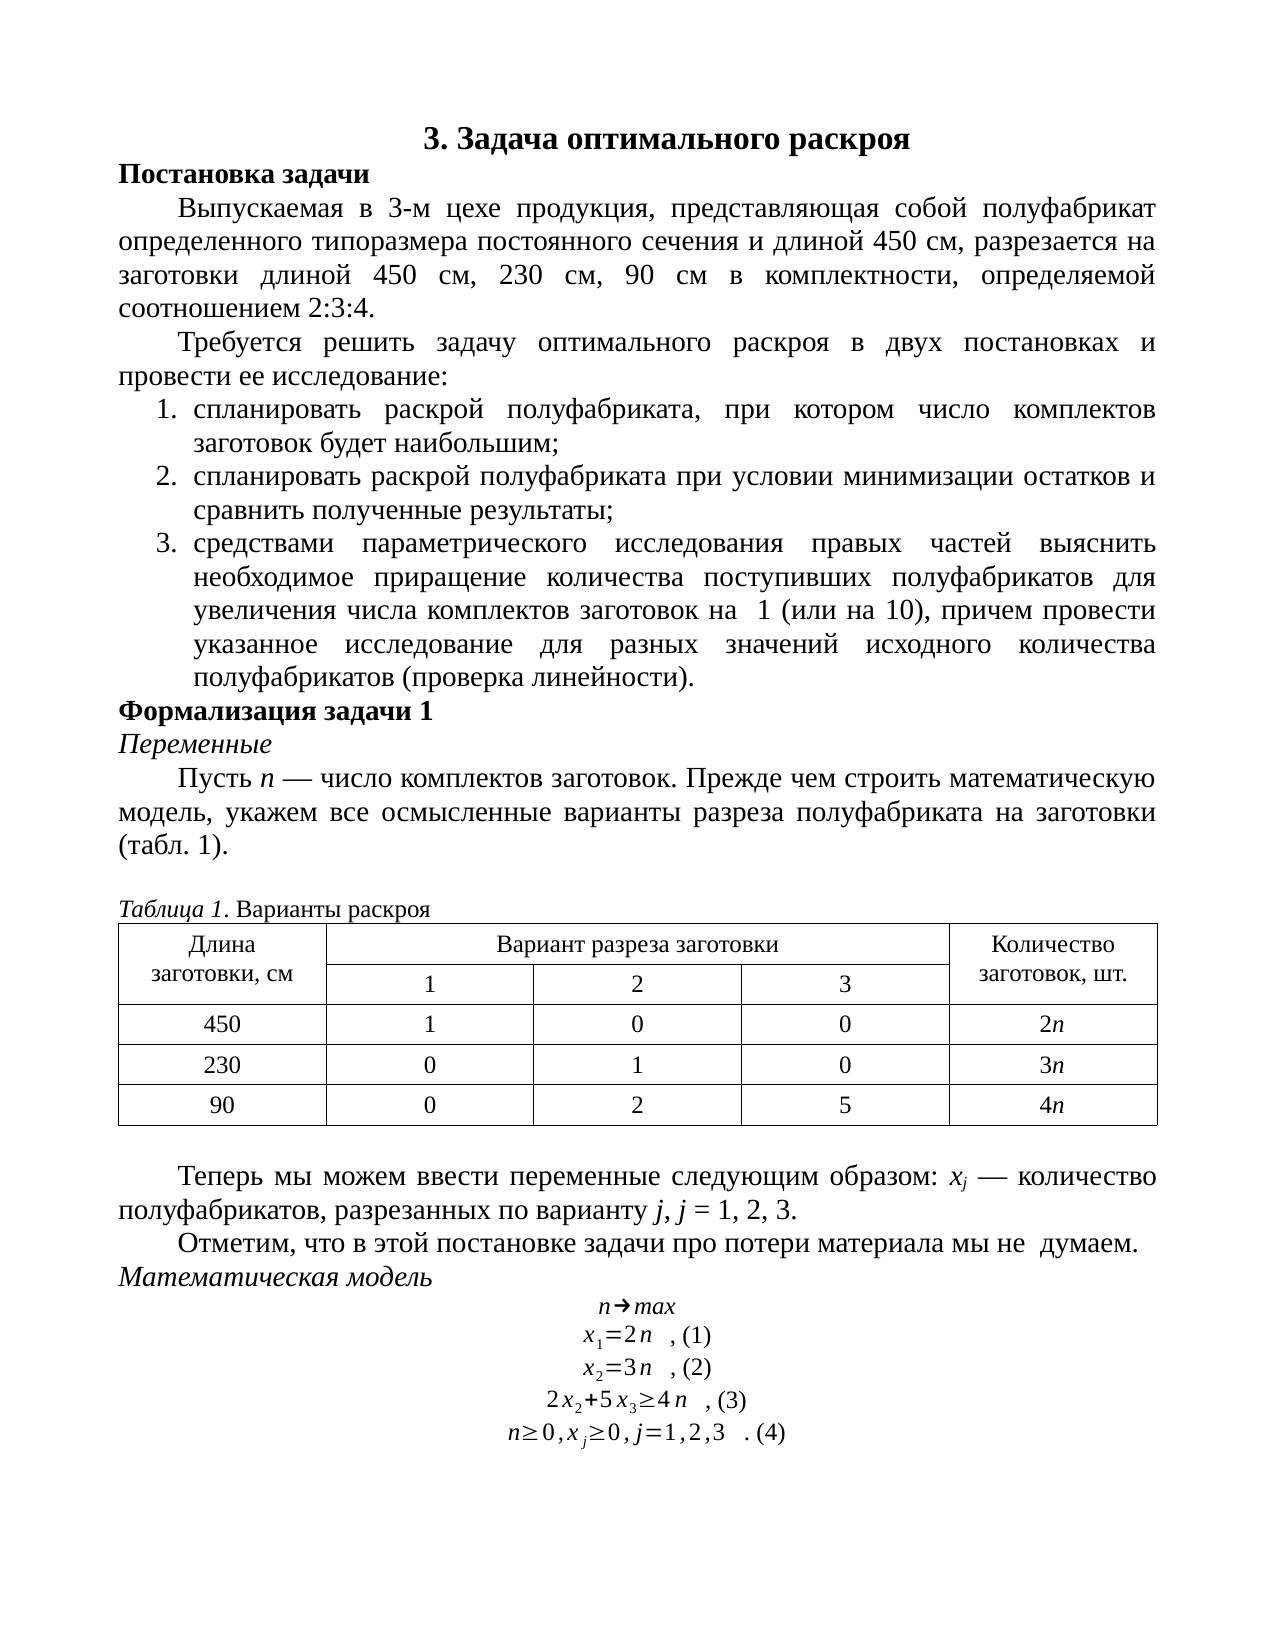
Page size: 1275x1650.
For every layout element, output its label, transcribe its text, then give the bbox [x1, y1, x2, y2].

table_cell 2 [534, 1085, 741, 1125]
table_cell 1 [327, 1005, 533, 1044]
table_cell 2n [950, 1005, 1157, 1044]
table_cell 3n [950, 1045, 1157, 1084]
table_cell 0 [742, 1005, 949, 1044]
table_cell 230 [119, 1045, 326, 1084]
text 3. Задача оптимального раскроя [118, 118, 1157, 156]
text Выпускаемая в 3-м цехе продукция, представляющая собой полуфабрикат определенного типоразмера постоянного сечения и длиной 450 см, разрезается на заготовки длиной 450 см, 230 см, 90 см в комплектности, определяемой соотношением 2:3:4. [118, 190, 1157, 324]
table_header Вариант разреза заготовки [327, 924, 949, 963]
table_header Количество заготовок, шт. [950, 924, 1157, 1004]
text , (2) [118, 1352, 1157, 1385]
table_header Длина заготовки, см [119, 924, 326, 1004]
table_cell 0 [327, 1085, 533, 1125]
text Отметим, что в этой постановке задачи про потери материала мы не думаем. [118, 1225, 1157, 1259]
text Пусть n — число комплектов заготовок. Прежде чем строить математическую модель, укажем все осмысленные варианты разреза полуфабриката на заготовки (табл. 1). [118, 760, 1157, 861]
table_cell 2 [534, 965, 741, 1004]
text Математическая модель [118, 1259, 1157, 1292]
list средствами параметрического исследования правых частей выяснить необходимое приращение количества поступивших полуфабрикатов для увеличения числа комплектов заготовок на 1 (или на 10), причем провести указанное исследование для разных значений исходного количества полуфабрикатов (проверка линейности). [156, 525, 1157, 693]
text Требуется решить задачу оптимального раскроя в двух постановках и провести ее исследование: [118, 324, 1157, 391]
text , (1) [118, 1320, 1157, 1352]
text , (3) [118, 1385, 1157, 1417]
text Теперь мы можем ввести переменные следующим образом: xj — количество полуфабрикатов, разрезанных по варианту j, j = 1, 2, 3. [118, 1158, 1157, 1225]
text Таблица 1. Варианты раскроя [118, 894, 1157, 923]
table_cell 450 [119, 1005, 326, 1044]
table_cell 5 [742, 1085, 949, 1125]
table_cell 1 [534, 1045, 741, 1084]
text Переменные [118, 727, 1157, 760]
table_cell 90 [119, 1085, 326, 1125]
text . (4) [118, 1417, 1157, 1450]
table_cell 0 [534, 1005, 741, 1044]
table_cell 4n [950, 1085, 1157, 1125]
table_cell 1 [327, 965, 533, 1004]
table_cell 3 [742, 965, 949, 1004]
text Формализация задачи 1 [118, 693, 1157, 727]
list спланировать раскрой полуфабриката при условии минимизации остатков и сравнить полученные результаты; [156, 458, 1157, 525]
table_cell 0 [742, 1045, 949, 1084]
text Постановка задачи [118, 156, 1157, 190]
list спланировать раскрой полуфабриката, при котором число комплектов заготовок будет наибольшим; [156, 391, 1157, 458]
table_cell 0 [327, 1045, 533, 1084]
